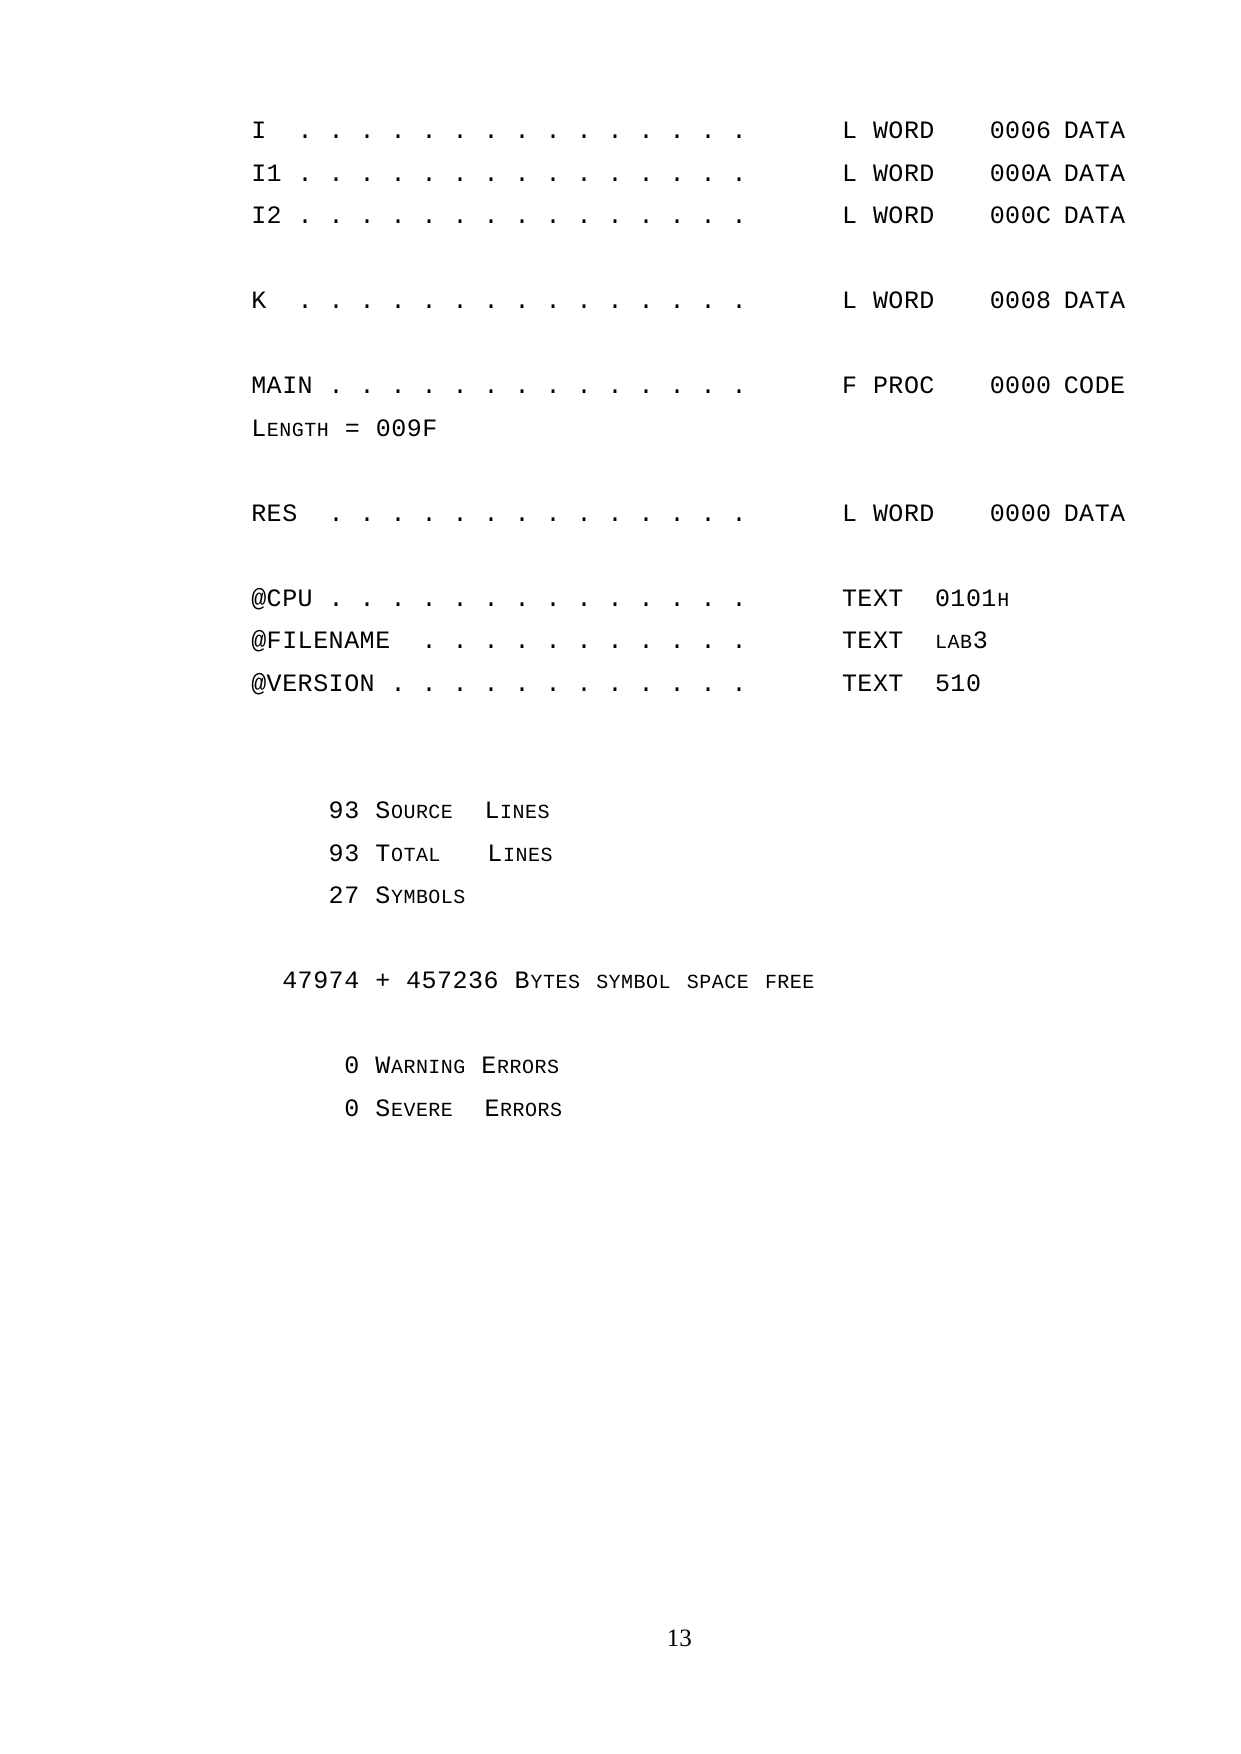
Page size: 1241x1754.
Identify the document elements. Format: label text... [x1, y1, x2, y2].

text 27 Symbols [177, 883, 1181, 911]
text I . . . . . . . . . . . . . . . L WORD 0006 DATA [177, 118, 1181, 146]
text 0 Severe Errors [177, 1096, 1181, 1124]
text MAIN . . . . . . . . . . . . . . F PROC 0000 CODE Length = 009F [177, 373, 1181, 444]
text K . . . . . . . . . . . . . . . L WORD 0008 DATA [177, 288, 1181, 316]
text @VERSION . . . . . . . . . . . . TEXT 510 [177, 671, 1181, 699]
text 0 Warning Errors [177, 1053, 1181, 1081]
text 93 Source Lines [177, 798, 1181, 826]
text 93 Total Lines [177, 841, 1181, 869]
text I2 . . . . . . . . . . . . . . . L WORD 000C DATA [177, 203, 1181, 231]
text 47974 + 457236 Bytes symbol space free [177, 968, 1181, 996]
text @CPU . . . . . . . . . . . . . . TEXT 0101h [177, 586, 1181, 614]
text RES . . . . . . . . . . . . . . L WORD 0000 DATA [177, 501, 1181, 529]
text I1 . . . . . . . . . . . . . . . L WORD 000A DATA [177, 161, 1181, 189]
text @FILENAME . . . . . . . . . . . TEXT lab3 [177, 628, 1181, 656]
